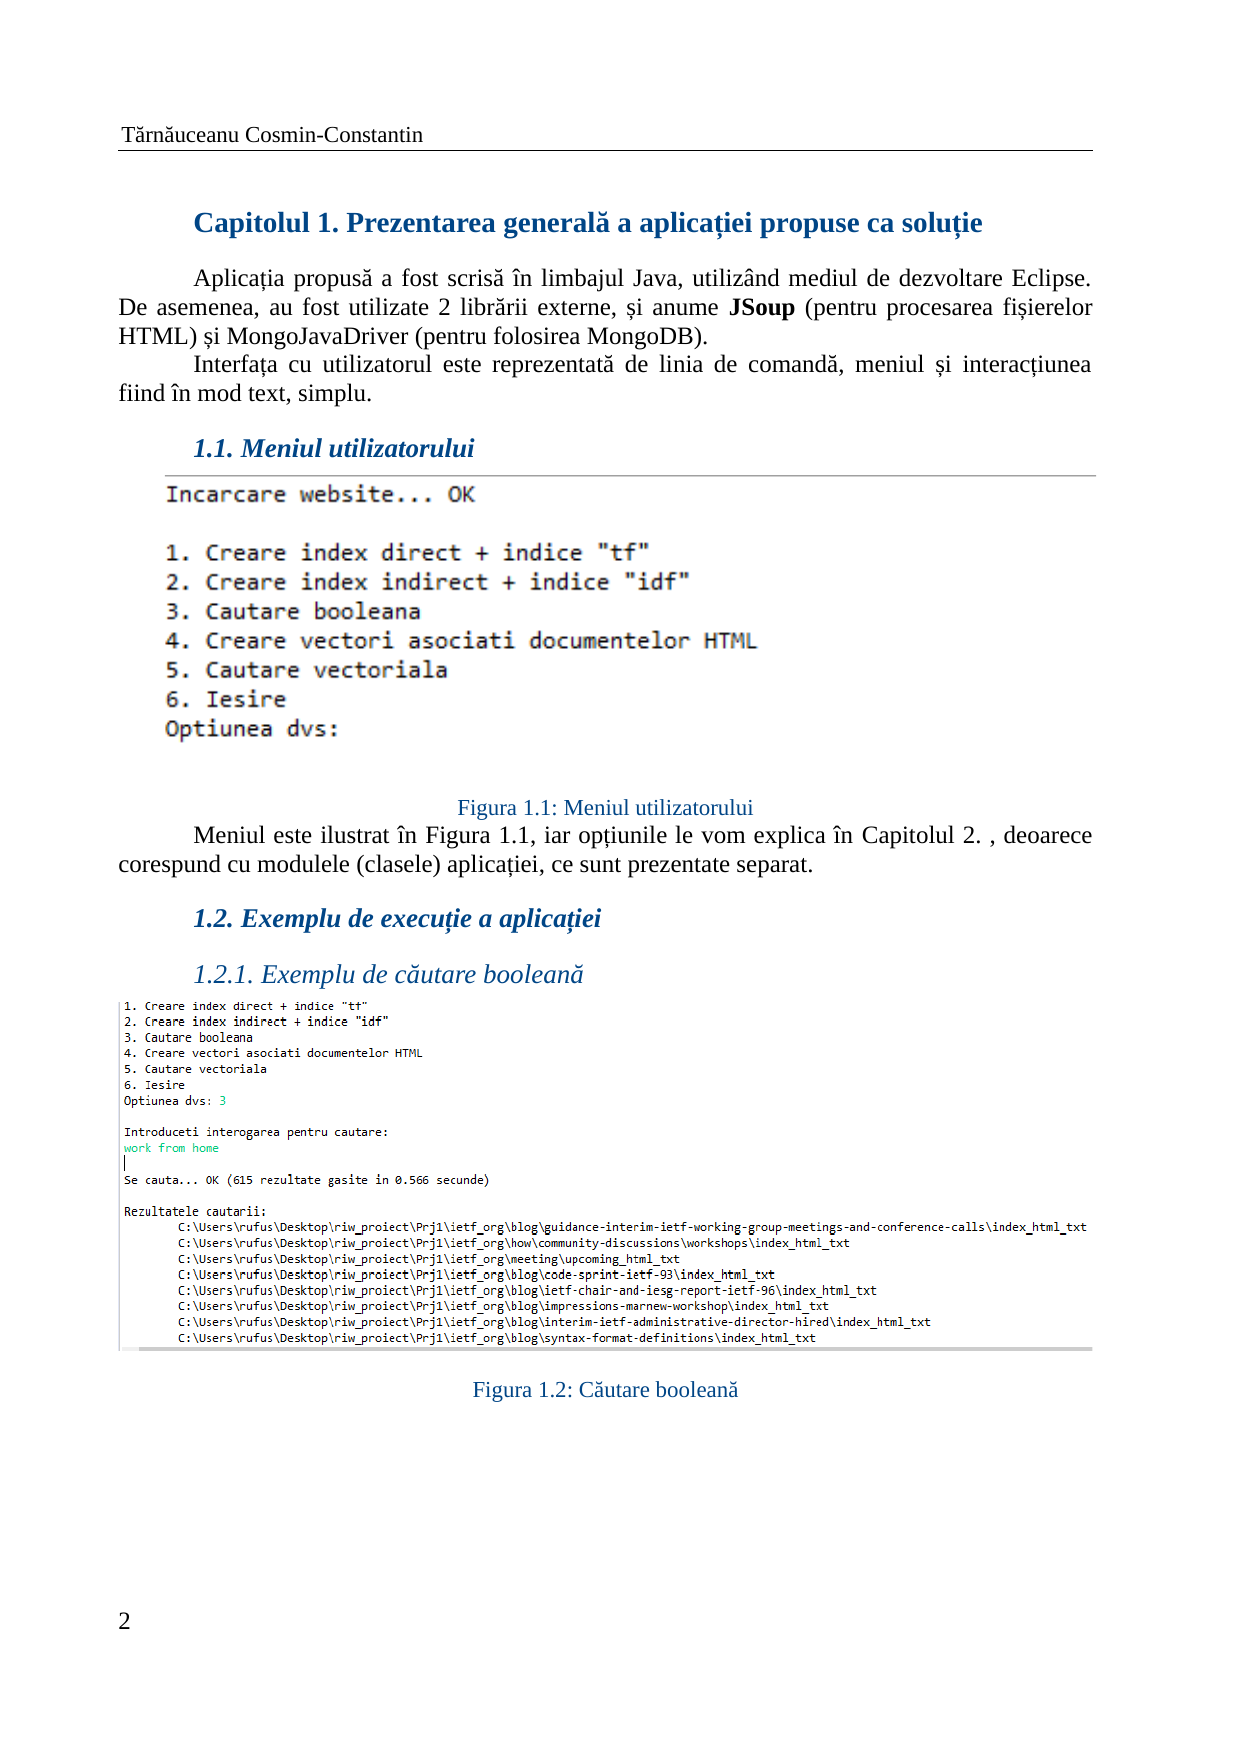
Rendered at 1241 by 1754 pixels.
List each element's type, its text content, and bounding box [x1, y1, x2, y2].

picture [118, 1002, 1093, 1351]
text Interfața cu utilizatorul este reprezentată de linia de comandă, meniul și interacțiunea fiind în mod text, simplu. [118, 349, 1093, 407]
subtitle Meniul utilizatorului [193, 432, 1093, 463]
text Figura 1.2: Căutare booleană [118, 1351, 1093, 1403]
subtitle Exemplu de execuție a aplicației [193, 903, 1093, 934]
subtitle Exemplu de căutare booleană [193, 958, 1093, 990]
subtitle Prezentarea generală a aplicației propuse ca soluție [118, 205, 1093, 238]
text Meniul este ilustrat în Figura 1.1, iar opțiunile le vom explica în Capitolul 2. , deoarece corespund cu modulele (clasele) aplicației, ce sunt prezentate separat. [118, 475, 1093, 878]
text Figura 1.1: Meniul utilizatorului [165, 768, 1046, 820]
picture [164, 475, 1097, 768]
text Aplicația propusă a fost scrisă în limbajul Java, utilizând mediul de dezvoltare Eclipse. De asemenea, au fost utilizate 2 librării externe, și anume JSoup (pentru procesarea fișierelor HTML) și MongoJavaDriver (pentru folosirea MongoDB). [118, 263, 1093, 349]
